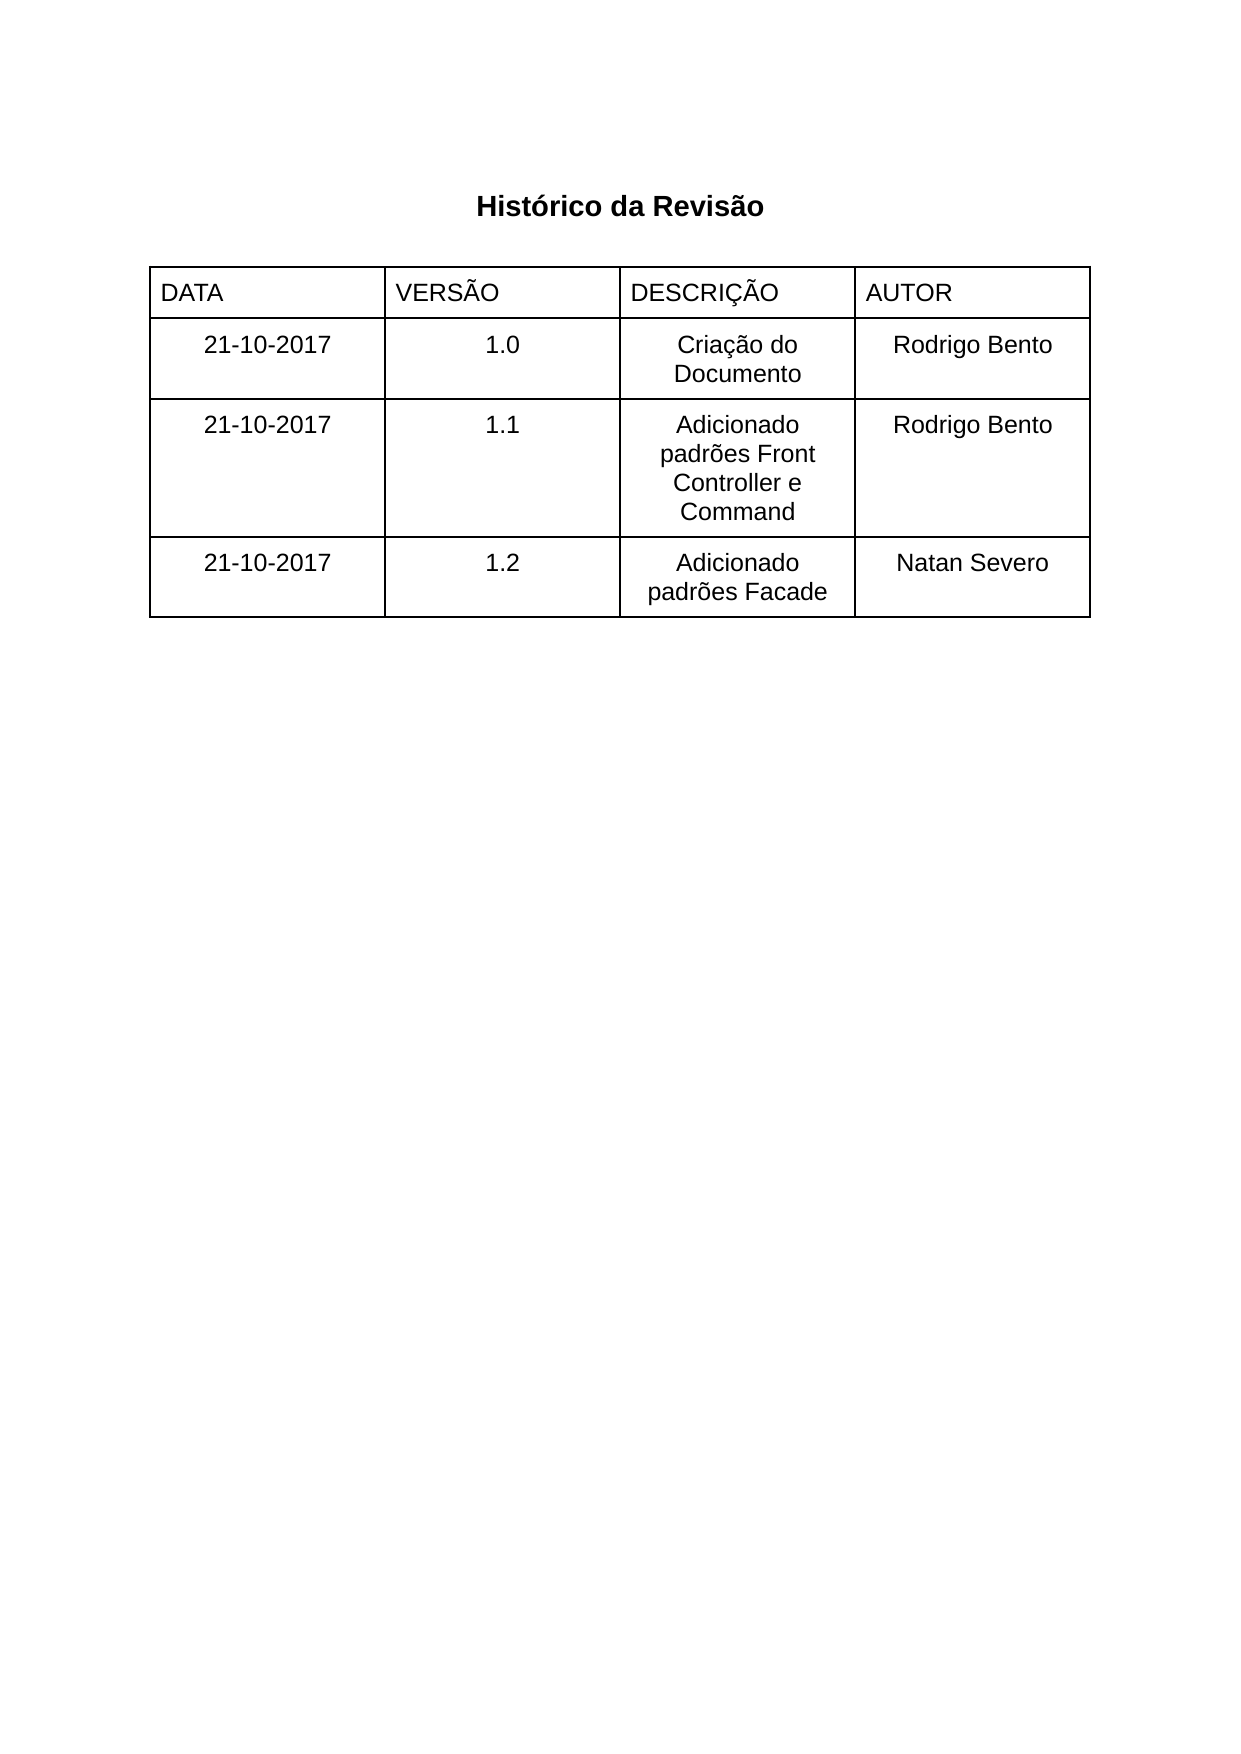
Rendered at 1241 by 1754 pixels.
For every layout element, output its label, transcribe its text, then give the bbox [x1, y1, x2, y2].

table_cell 1.0 [386, 319, 619, 398]
table_header VERSÃO [386, 268, 619, 317]
table_cell 21-10-2017 [151, 319, 384, 398]
text Histórico da Revisão [150, 188, 1090, 222]
table_cell 21-10-2017 [151, 538, 384, 616]
table_header DATA [151, 268, 384, 317]
table_cell Adicionado padrões Front Controller e Command [621, 400, 854, 536]
table_cell Natan Severo [856, 538, 1089, 616]
table_header AUTOR [856, 268, 1089, 317]
table_cell 1.1 [386, 400, 619, 536]
table_cell Rodrigo Bento [856, 400, 1089, 536]
table_cell Criação do Documento [621, 319, 854, 398]
table_cell 1.2 [386, 538, 619, 616]
table_header DESCRIÇÃO [621, 268, 854, 317]
table_cell Adicionado padrões Facade [621, 538, 854, 616]
table_cell 21-10-2017 [151, 400, 384, 536]
table_cell Rodrigo Bento [856, 319, 1089, 398]
